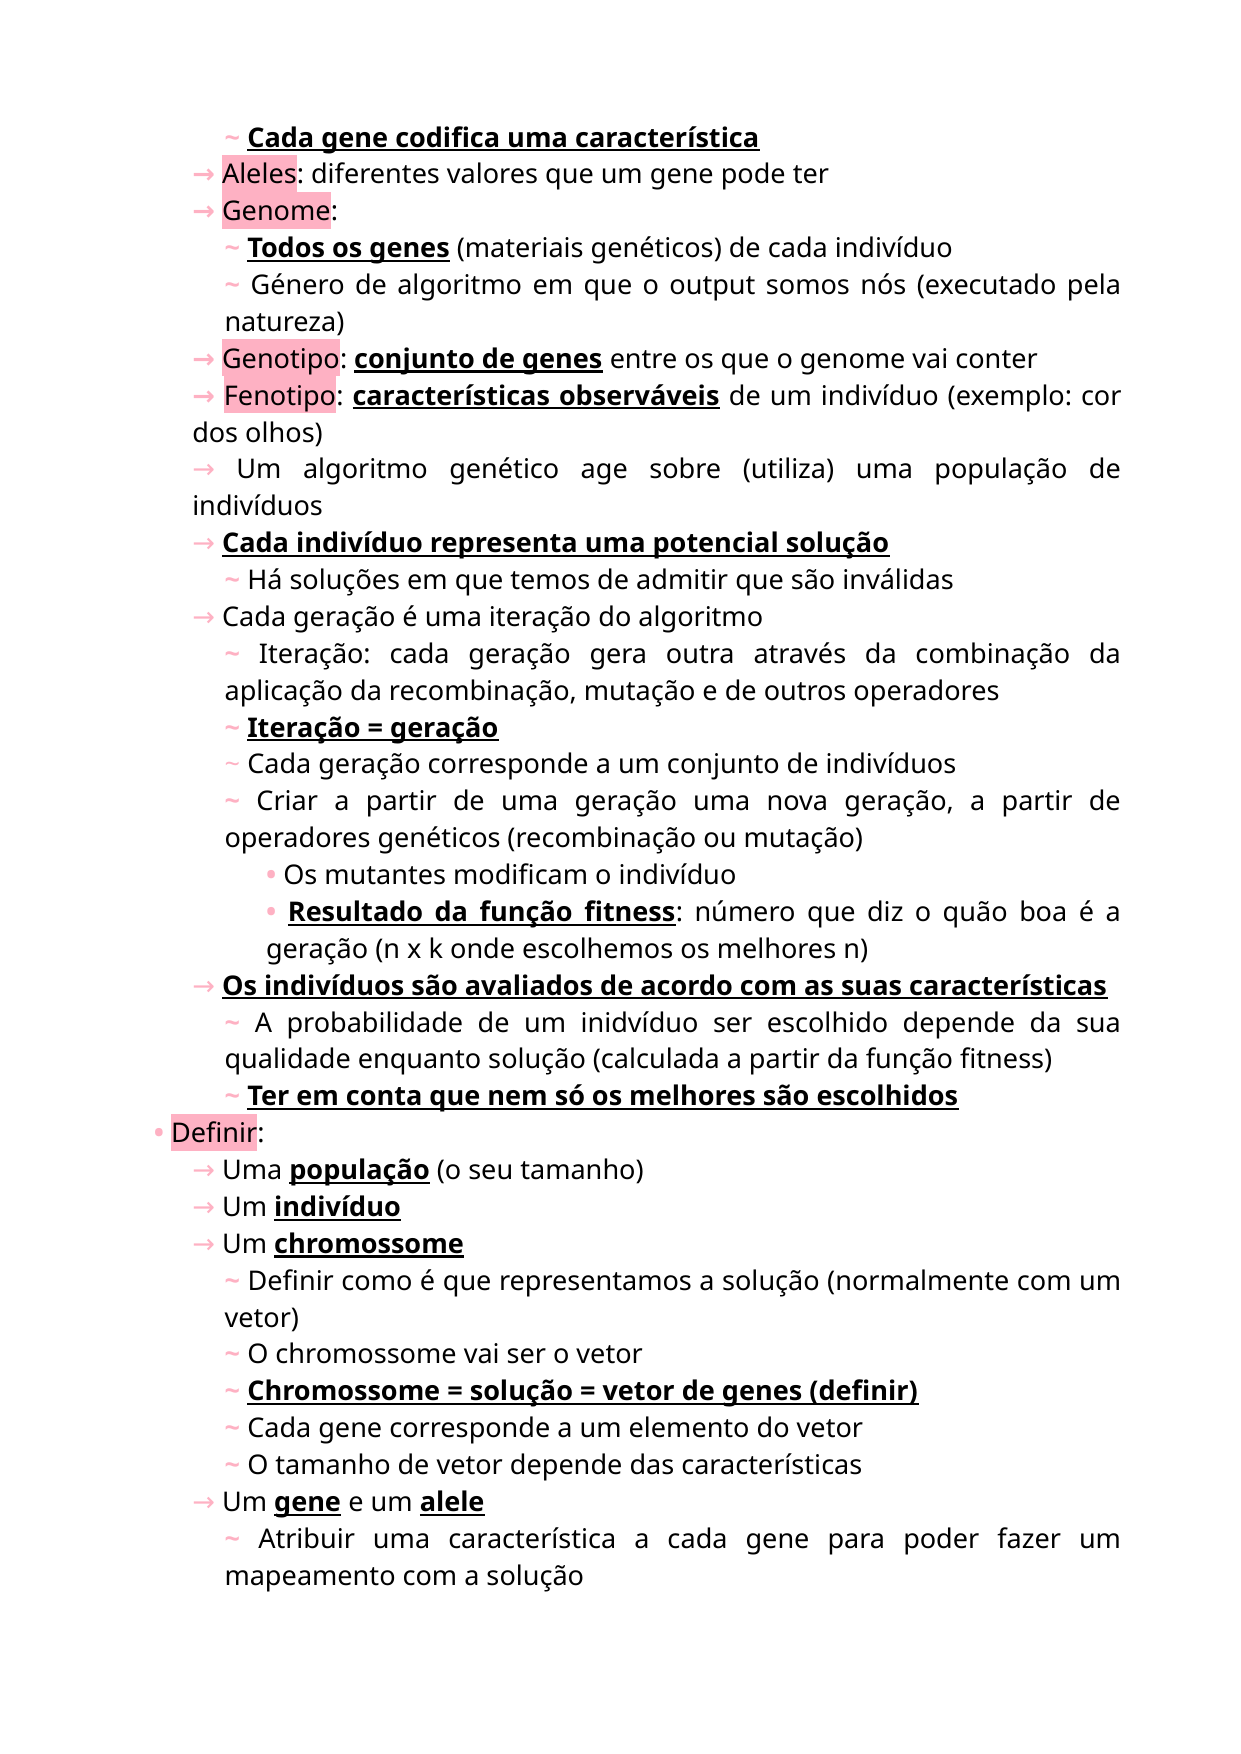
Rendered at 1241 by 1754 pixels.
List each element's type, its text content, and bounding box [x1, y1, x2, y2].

text → Cada geração é uma iteração do algoritmo [192, 597, 1122, 634]
text ~ Cada geração corresponde a um conjunto de indivíduos [224, 745, 1122, 782]
text → Um chromossome [192, 1224, 1122, 1261]
text ~ A probabilidade de um inidvíduo ser escolhido depende da sua qualidade enquanto solução (calculada a partir da função fitness) [224, 1003, 1122, 1077]
text → Um algoritmo genético age sobre (utiliza) uma população de indivíduos [192, 450, 1122, 524]
text → Aleles: diferentes valores que um gene pode ter [192, 155, 1122, 192]
text • Definir: [153, 1114, 1122, 1151]
text ~ Atribuir uma característica a cada gene para poder fazer um mapeamento com a solução [224, 1519, 1122, 1593]
text → Genome: [192, 192, 1122, 229]
text ~ O chromossome vai ser o vetor [224, 1335, 1122, 1372]
text ~ Há soluções em que temos de admitir que são inválidas [224, 561, 1122, 597]
text ~ Todos os genes (materiais genéticos) de cada indivíduo [224, 229, 1122, 266]
text → Cada indivíduo representa uma potencial solução [192, 524, 1122, 561]
text ~ Criar a partir de uma geração uma nova geração, a partir de operadores genéticos (recombinação ou mutação) [224, 782, 1122, 856]
text • Resultado da função fitness: número que diz o quão boa é a geração (n x k onde escolhemos os melhores n) [266, 892, 1122, 966]
text ~ O tamanho de vetor depende das características [224, 1446, 1122, 1482]
text → Os indivíduos são avaliados de acordo com as suas características [192, 966, 1122, 1003]
text ~ Ter em conta que nem só os melhores são escolhidos [224, 1077, 1122, 1114]
text → Uma população (o seu tamanho) [192, 1151, 1122, 1187]
text ~ Iteração: cada geração gera outra através da combinação da aplicação da recombinação, mutação e de outros operadores [224, 634, 1122, 708]
text → Um gene e um alele [192, 1482, 1122, 1519]
text ~ Cada gene corresponde a um elemento do vetor [224, 1409, 1122, 1446]
text ~ Definir como é que representamos a solução (normalmente com um vetor) [224, 1261, 1122, 1335]
text ~ Cada gene codifica uma característica [224, 118, 1122, 155]
text ~ Chromossome = solução = vetor de genes (definir) [224, 1372, 1122, 1409]
text ~ Género de algoritmo em que o output somos nós (executado pela natureza) [224, 266, 1122, 339]
text ~ Iteração = geração [224, 708, 1122, 745]
text • Os mutantes modificam o indivíduo [266, 856, 1122, 892]
text → Fenotipo: características observáveis de um indivíduo (exemplo: cor dos olhos) [192, 376, 1122, 450]
text → Genotipo: conjunto de genes entre os que o genome vai conter [192, 339, 1122, 376]
text → Um indivíduo [192, 1187, 1122, 1224]
